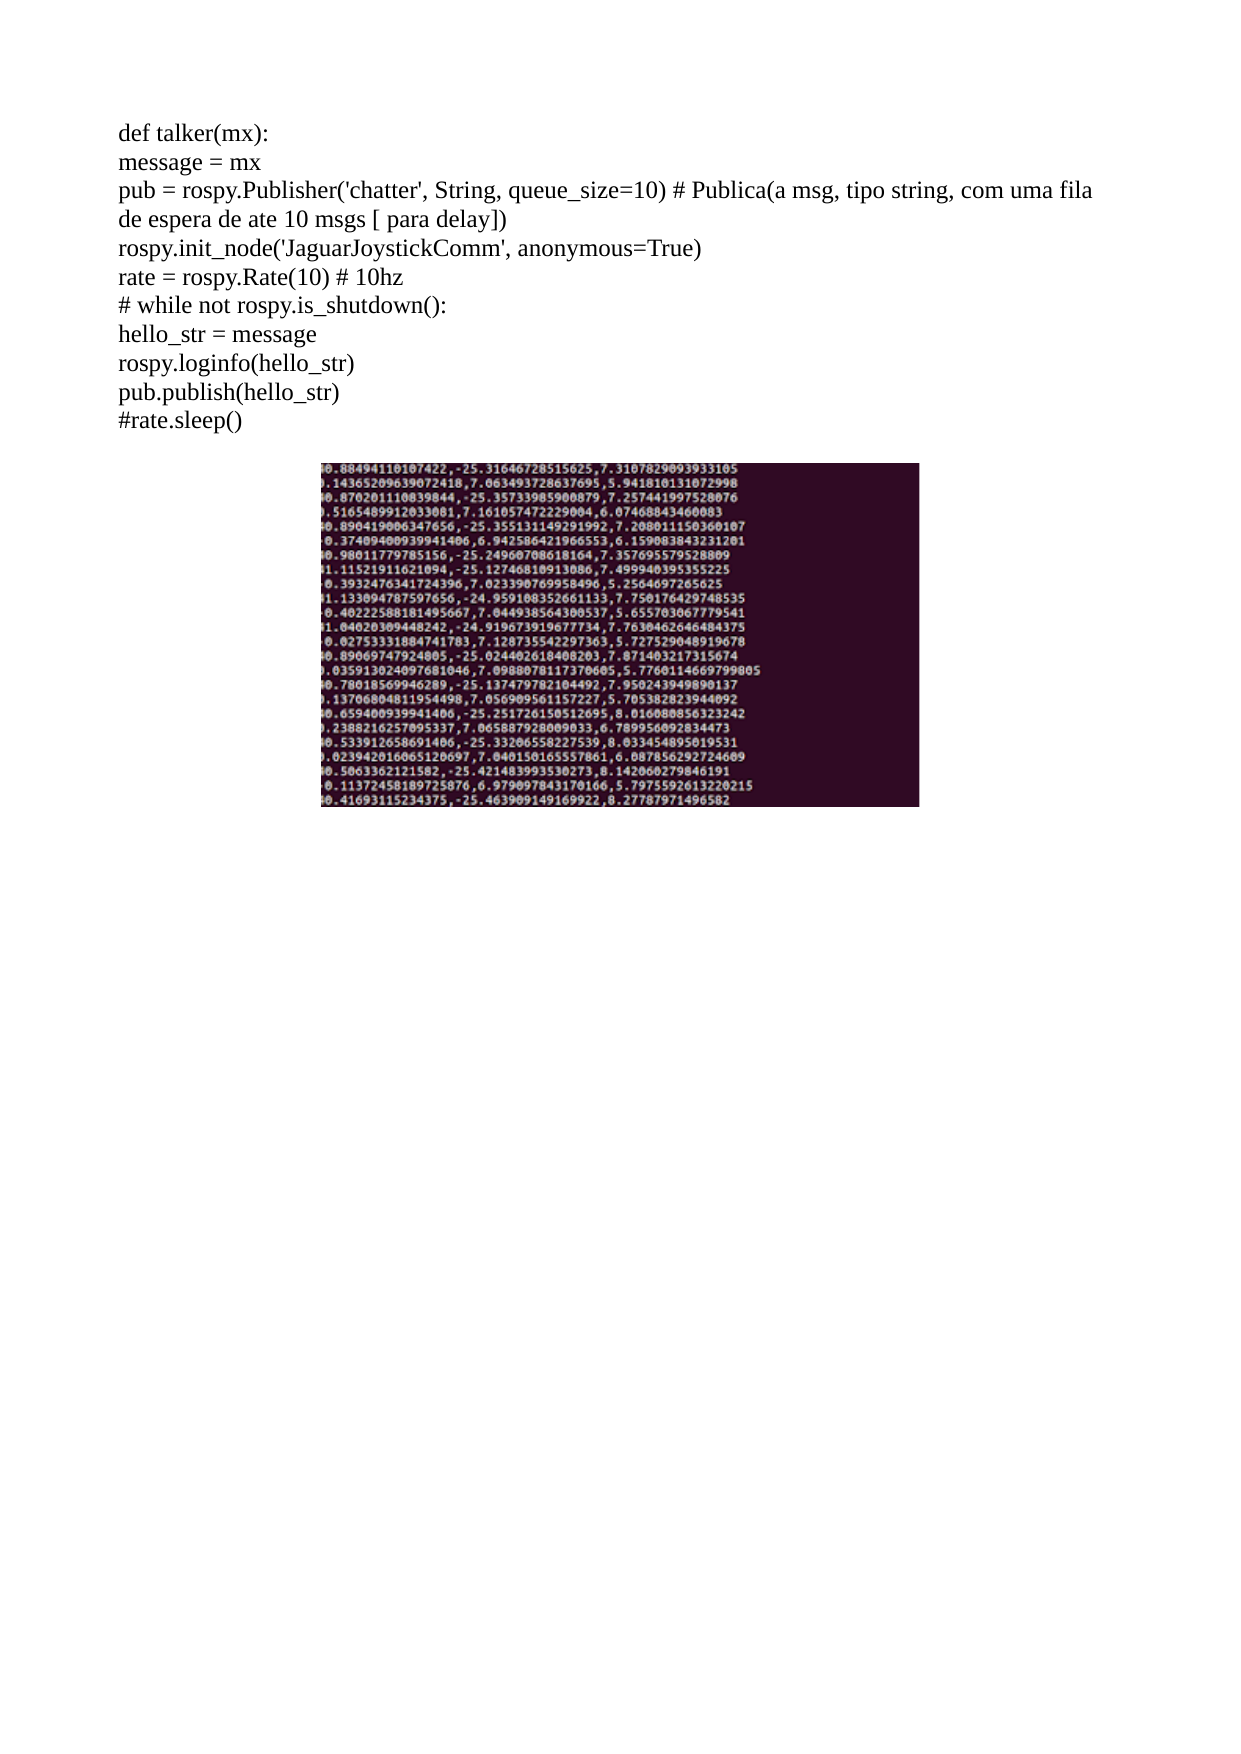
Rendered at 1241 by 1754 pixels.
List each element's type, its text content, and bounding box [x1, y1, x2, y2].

text pub = rospy.Publisher('chatter', String, queue_size=10) # Publica(a msg, tipo string, com uma fila de espera de ate 10 msgs [ para delay]) [118, 176, 1122, 233]
text pub.publish(hello_str) [118, 377, 1122, 406]
text message = mx [118, 147, 1122, 176]
picture [321, 463, 920, 807]
text rospy.loginfo(hello_str) [118, 348, 1122, 377]
text hello_str = message [118, 319, 1122, 348]
text #rate.sleep() [118, 406, 1122, 434]
text rate = rospy.Rate(10) # 10hz [118, 262, 1122, 291]
text def talker(mx): [118, 118, 1122, 147]
text rospy.init_node('JaguarJoystickComm', anonymous=True) [118, 233, 1122, 262]
text # while not rospy.is_shutdown(): [118, 291, 1122, 319]
